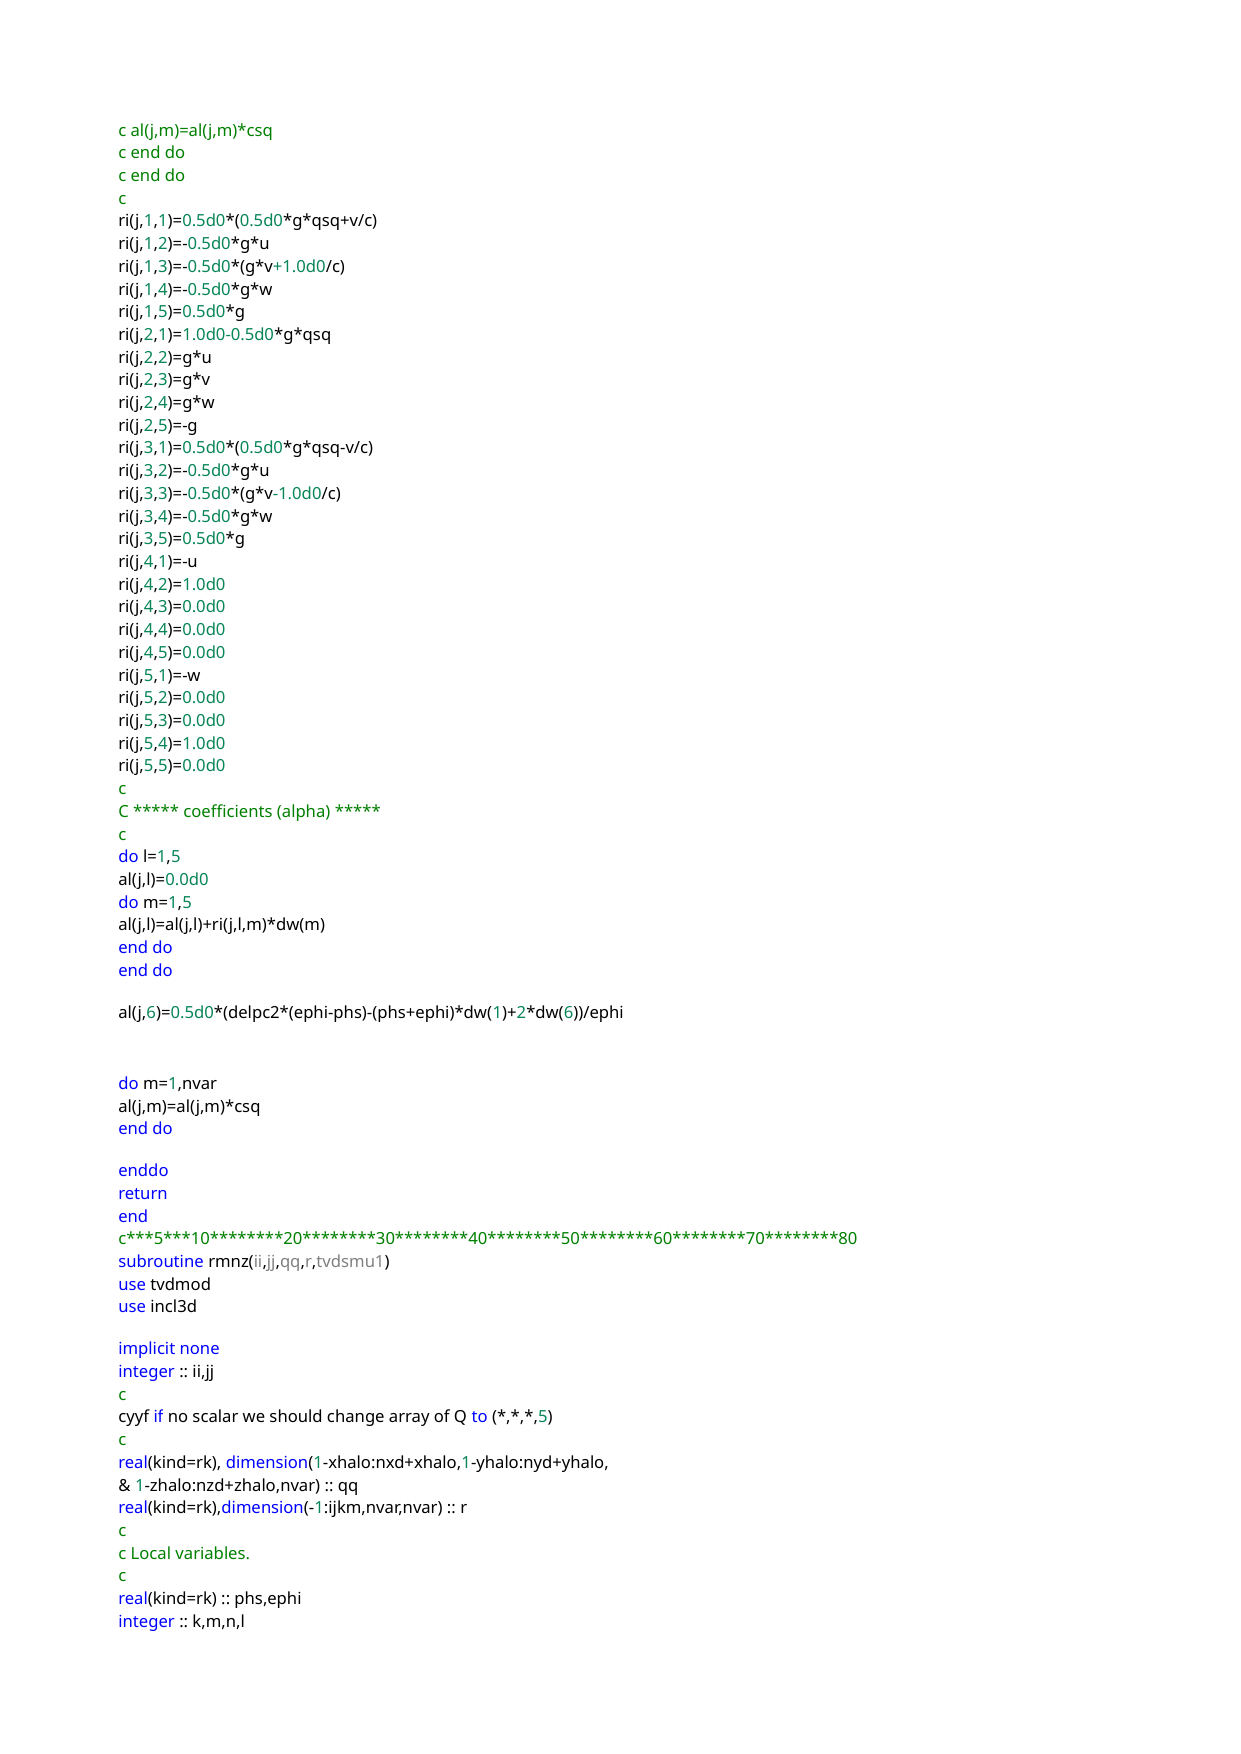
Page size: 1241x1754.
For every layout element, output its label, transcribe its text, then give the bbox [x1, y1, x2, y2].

text c [118, 1519, 1122, 1541]
text al(j,6)=0.5d0*(delpc2*(ephi-phs)-(phs+ephi)*dw(1)+2*dw(6))/ephi [118, 1000, 1122, 1023]
text subroutine rmnz(ii,jj,qq,r,tvdsmu1) [118, 1250, 1122, 1272]
text integer :: ii,jj [118, 1360, 1122, 1382]
text al(j,m)=al(j,m)*csq [118, 1094, 1122, 1117]
text ri(j,4,1)=-u [118, 549, 1122, 572]
text real(kind=rk),dimension(-1:ijkm,nvar,nvar) :: r [118, 1496, 1122, 1519]
text enddo [118, 1159, 1122, 1182]
text c end do [118, 163, 1122, 186]
text ri(j,3,1)=0.5d0*(0.5d0*g*qsq-v/c) [118, 436, 1122, 459]
text ri(j,5,2)=0.0d0 [118, 686, 1122, 708]
text ri(j,5,3)=0.0d0 [118, 708, 1122, 731]
text ri(j,2,1)=1.0d0-0.5d0*g*qsq [118, 322, 1122, 345]
text use tvdmod [118, 1272, 1122, 1295]
text end do [118, 958, 1122, 981]
text al(j,l)=0.0d0 [118, 867, 1122, 890]
text c [118, 1382, 1122, 1405]
text real(kind=rk), dimension(1-xhalo:nxd+xhalo,1-yhalo:nyd+yhalo, [118, 1451, 1122, 1473]
text ri(j,2,4)=g*w [118, 391, 1122, 413]
text ri(j,2,2)=g*u [118, 345, 1122, 368]
text ri(j,3,4)=-0.5d0*g*w [118, 504, 1122, 527]
text ri(j,3,3)=-0.5d0*(g*v-1.0d0/c) [118, 481, 1122, 504]
text ri(j,2,3)=g*v [118, 368, 1122, 391]
text return [118, 1182, 1122, 1204]
text c end do [118, 141, 1122, 163]
text c [118, 777, 1122, 799]
text ri(j,1,1)=0.5d0*(0.5d0*g*qsq+v/c) [118, 209, 1122, 232]
text do l=1,5 [118, 845, 1122, 867]
text ri(j,1,4)=-0.5d0*g*w [118, 277, 1122, 300]
text cyyf if no scalar we should change array of Q to (*,*,*,5) [118, 1405, 1122, 1428]
text ri(j,3,5)=0.5d0*g [118, 527, 1122, 549]
text c [118, 1564, 1122, 1587]
text ri(j,1,2)=-0.5d0*g*u [118, 232, 1122, 254]
text al(j,l)=al(j,l)+ri(j,l,m)*dw(m) [118, 913, 1122, 936]
text do m=1,nvar [118, 1072, 1122, 1094]
text ri(j,2,5)=-g [118, 413, 1122, 436]
text c [118, 822, 1122, 845]
text implicit none [118, 1337, 1122, 1360]
text ri(j,5,4)=1.0d0 [118, 731, 1122, 754]
text ri(j,4,3)=0.0d0 [118, 595, 1122, 618]
text c al(j,m)=al(j,m)*csq [118, 118, 1122, 141]
text ri(j,4,4)=0.0d0 [118, 618, 1122, 640]
text c [118, 186, 1122, 209]
text ri(j,4,2)=1.0d0 [118, 572, 1122, 595]
text do m=1,5 [118, 890, 1122, 913]
text integer :: k,m,n,l [118, 1609, 1122, 1632]
text ri(j,5,1)=-w [118, 663, 1122, 686]
text real(kind=rk) :: phs,ephi [118, 1587, 1122, 1609]
text & 1-zhalo:nzd+zhalo,nvar) :: qq [118, 1473, 1122, 1496]
text ri(j,1,3)=-0.5d0*(g*v+1.0d0/c) [118, 254, 1122, 277]
text ri(j,5,5)=0.0d0 [118, 754, 1122, 777]
text use incl3d [118, 1295, 1122, 1318]
text c [118, 1428, 1122, 1451]
text ri(j,3,2)=-0.5d0*g*u [118, 459, 1122, 481]
text C ***** coefficients (alpha) ***** [118, 799, 1122, 822]
text ri(j,1,5)=0.5d0*g [118, 300, 1122, 322]
text end do [118, 1117, 1122, 1140]
text end do [118, 936, 1122, 958]
text c Local variables. [118, 1541, 1122, 1564]
text c***5***10********20********30********40********50********60********70********80 [118, 1227, 1122, 1250]
text end [118, 1204, 1122, 1227]
text ri(j,4,5)=0.0d0 [118, 640, 1122, 663]
